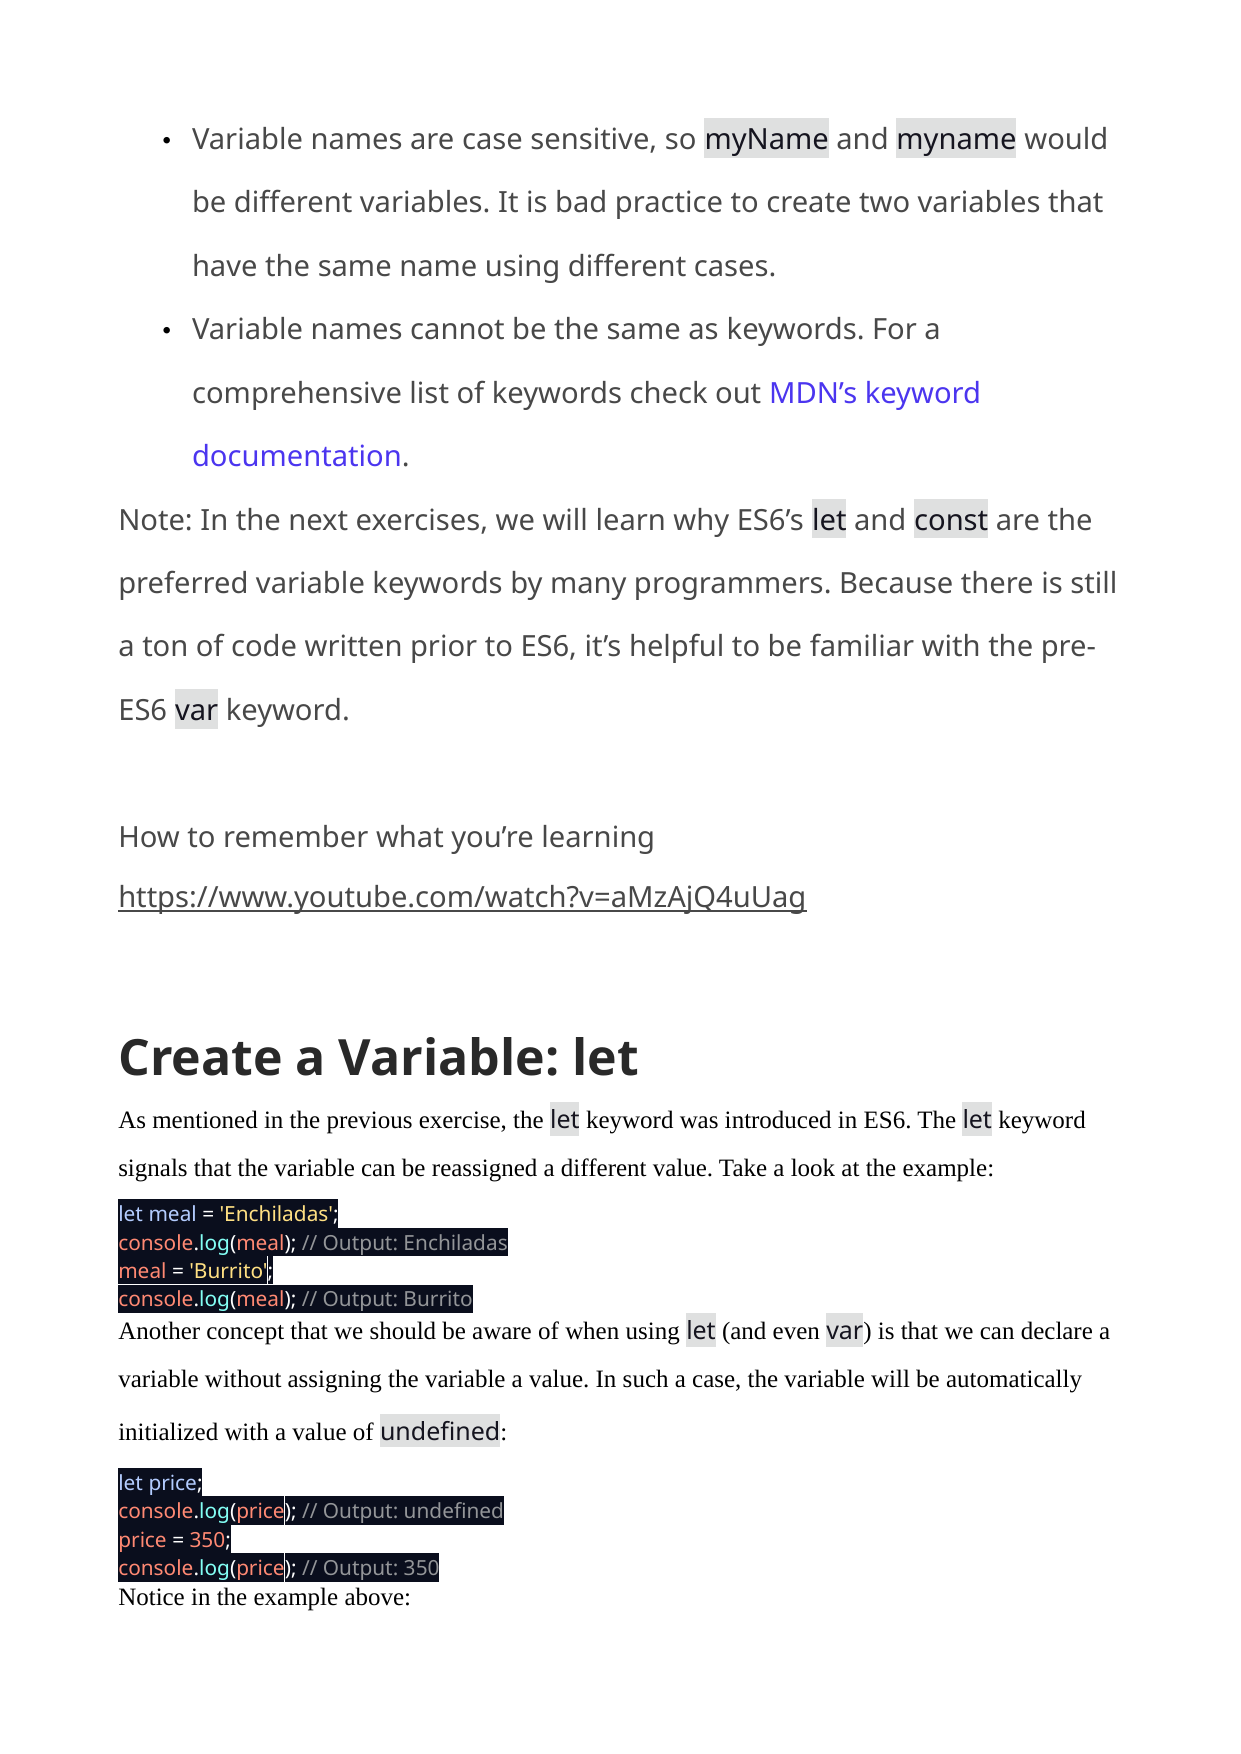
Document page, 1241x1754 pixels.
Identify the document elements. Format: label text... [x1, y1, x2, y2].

text let price; [118, 1468, 1122, 1496]
text let meal = 'Enchiladas'; [118, 1199, 1122, 1228]
text price = 350; [118, 1525, 1122, 1553]
list Variable names are case sensitive, so myName and myname would be different variables. It is bad practice to create two variables that have the same name using different cases. [162, 118, 1122, 285]
text console.log(price); // Output: 350 [118, 1553, 1122, 1582]
text Another concept that we should be aware of when using let (and even var) is that we can declare a variable without assigning the variable a value. In such a case, the variable will be automatically initialized with a value of undefined: [118, 1313, 1122, 1447]
text console.log(meal); // Output: Enchiladas [118, 1228, 1122, 1256]
subtitle Create a Variable: let [118, 1021, 1122, 1089]
text How to remember what you’re learning [118, 816, 1122, 856]
text As mentioned in the previous exercise, the let keyword was introduced in ES6. The let keyword signals that the variable can be reassigned a different value. Take a look at the example: [118, 1102, 1122, 1182]
text Notice in the example above: [118, 1582, 1122, 1610]
text console.log(meal); // Output: Burrito [118, 1284, 1122, 1313]
text meal = 'Burrito'; [118, 1256, 1122, 1284]
text https://www.youtube.com/watch?v=aMzAjQ4uUag [118, 876, 1122, 916]
list Variable names cannot be the same as keywords. For a comprehensive list of keywords check out MDN’s keyword documentation. [162, 308, 1122, 475]
text Note: In the next exercises, we will learn why ES6’s let and const are the preferred variable keywords by many programmers. Because there is still a ton of code written prior to ES6, it’s helpful to be familiar with the pre-ES6 var keyword. [118, 499, 1122, 729]
text console.log(price); // Output: undefined [118, 1496, 1122, 1525]
